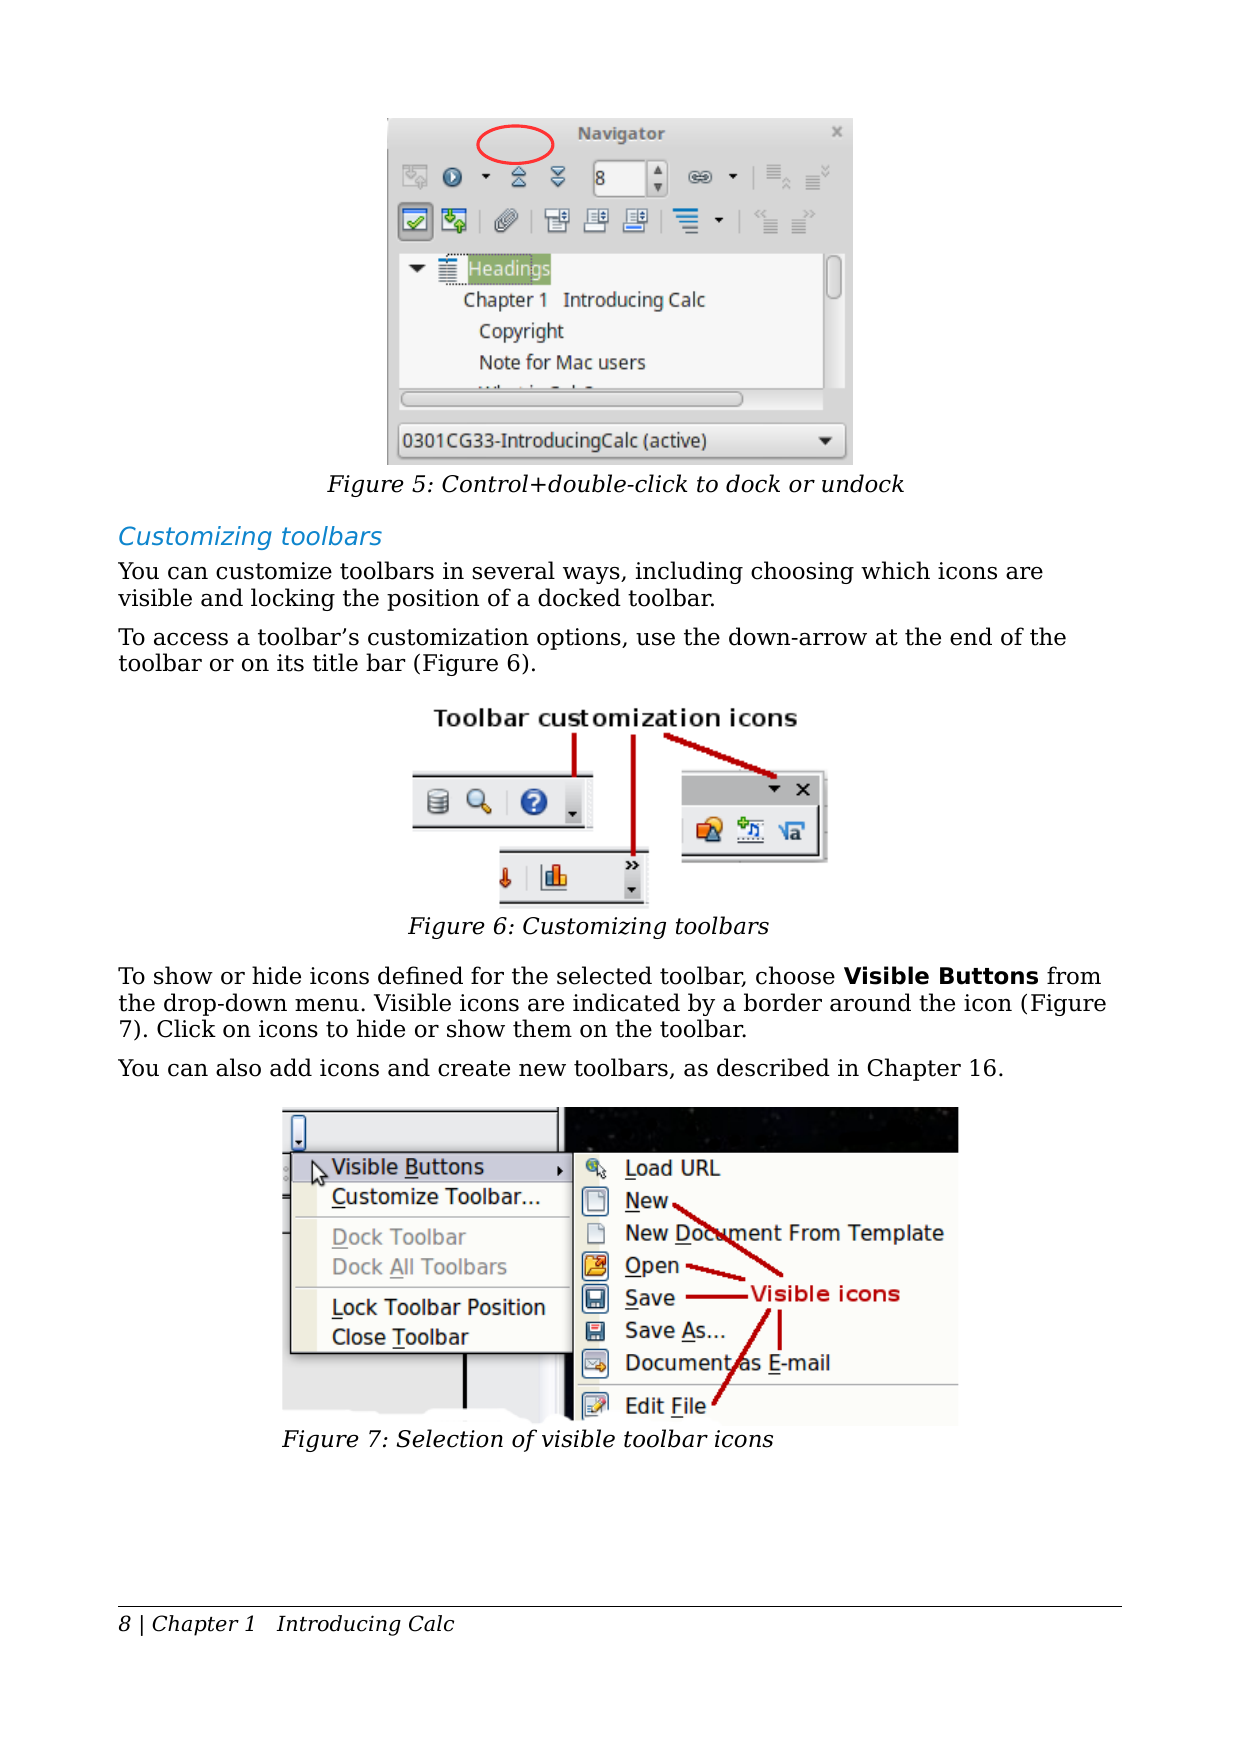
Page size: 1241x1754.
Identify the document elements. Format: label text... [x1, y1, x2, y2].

text You can customize toolbars in several ways, including choosing which icons are visible and locking the position of a docked toolbar. [118, 558, 1122, 611]
text You can also add icons and create new toolbars, as described in Chapter 16. [118, 1056, 1122, 1082]
text To show or hide icons defined for the selected toolbar, choose Visible Buttons from the drop-down menu. Visible icons are indicated by a border around the icon (Figure 7). Click on icons to hide or show them on the toolbar. [118, 963, 1122, 1043]
picture [408, 702, 833, 914]
subtitle Customizing toolbars [118, 522, 1122, 552]
picture [282, 1107, 959, 1426]
text Figure 7: Selection of visible toolbar icons [282, 1426, 958, 1452]
picture [387, 118, 853, 465]
text Figure 6: Customizing toolbars [408, 914, 832, 940]
text Figure 5: Control+double-click to dock or undock [327, 472, 913, 498]
text To access a toolbar’s customization options, use the down-arrow at the end of the toolbar or on its title bar (Figure 6). [118, 624, 1122, 677]
